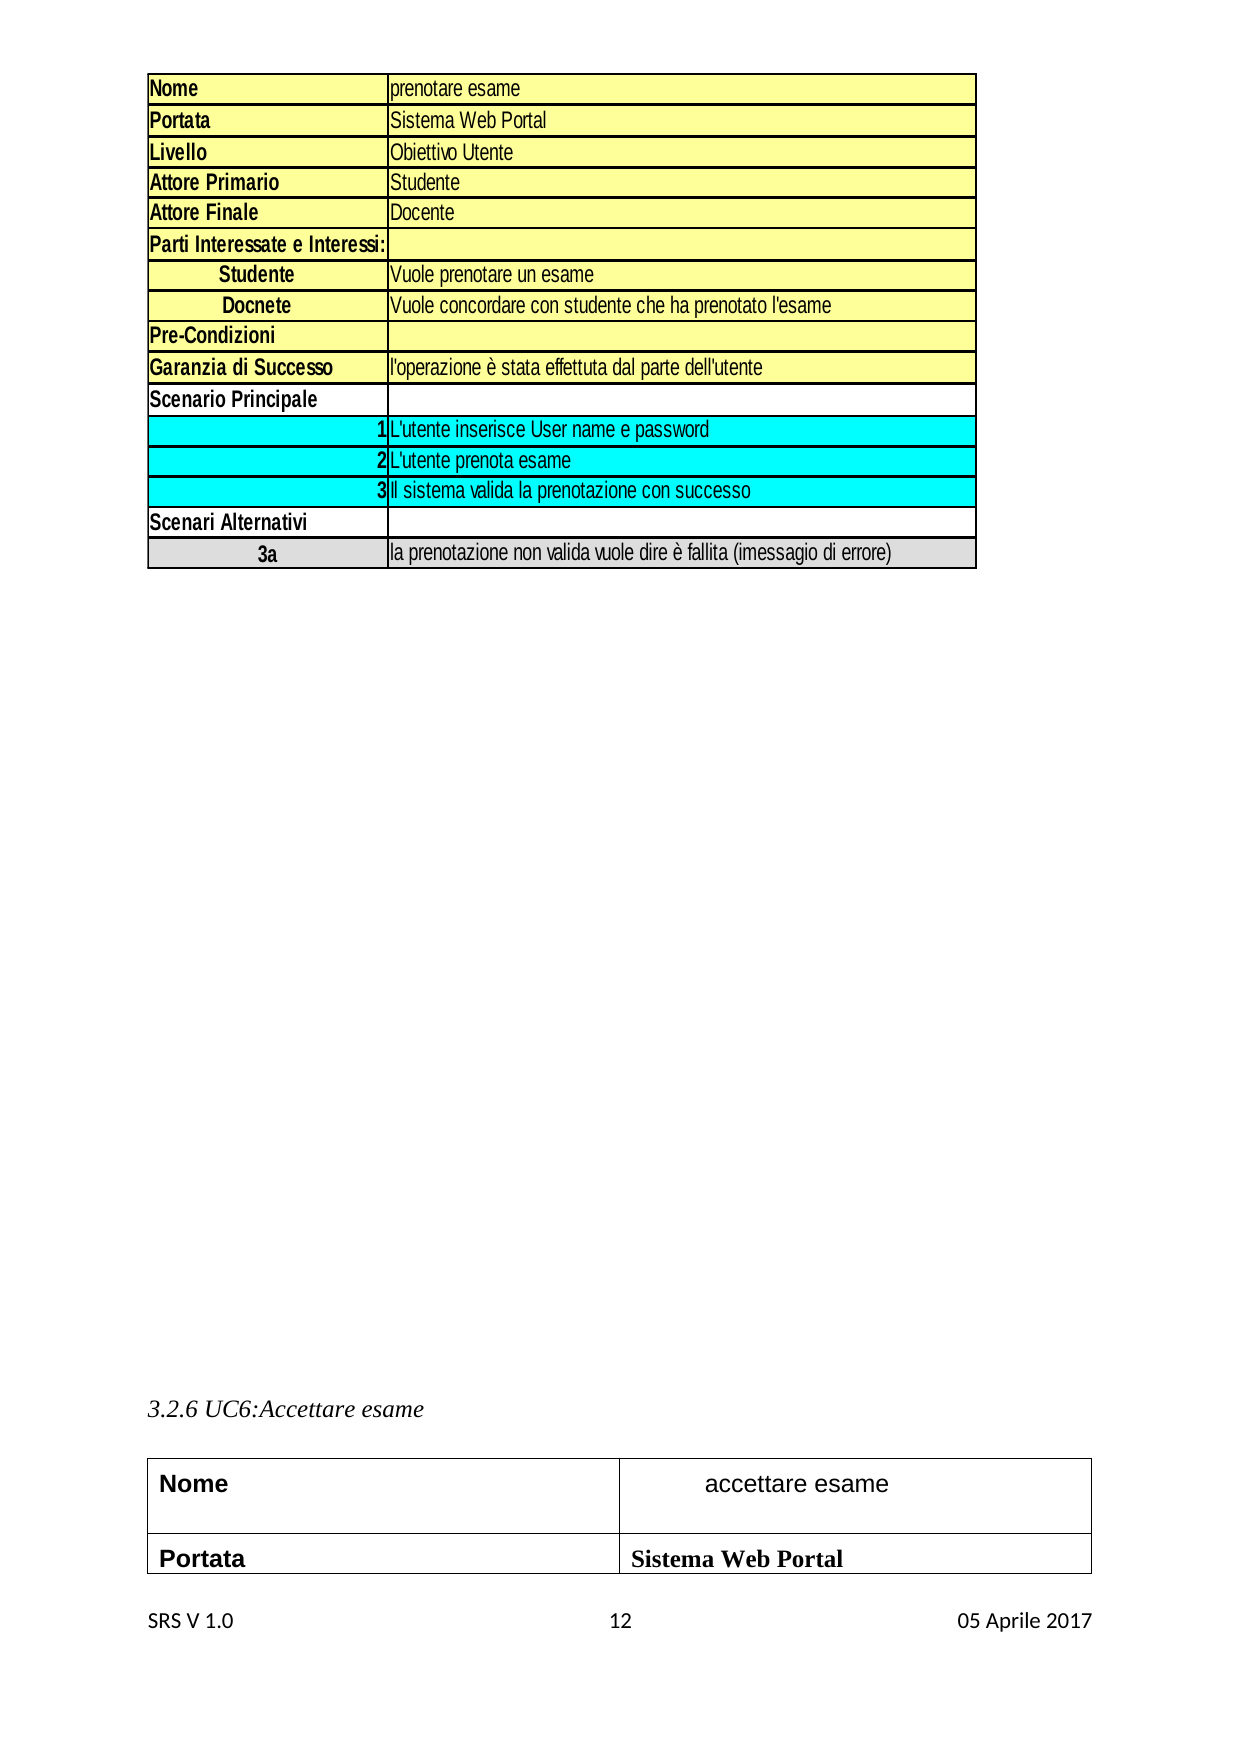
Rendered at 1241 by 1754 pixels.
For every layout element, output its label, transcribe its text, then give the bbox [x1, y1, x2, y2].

table_header Nome [148, 1459, 619, 1533]
table_cell Portata [148, 1534, 619, 1573]
table_header accettare esame [620, 1459, 1091, 1533]
table_cell Sistema Web Portal [620, 1534, 1091, 1573]
subtitle 3.2.6 UC6:Accettare esame [148, 1394, 1093, 1422]
